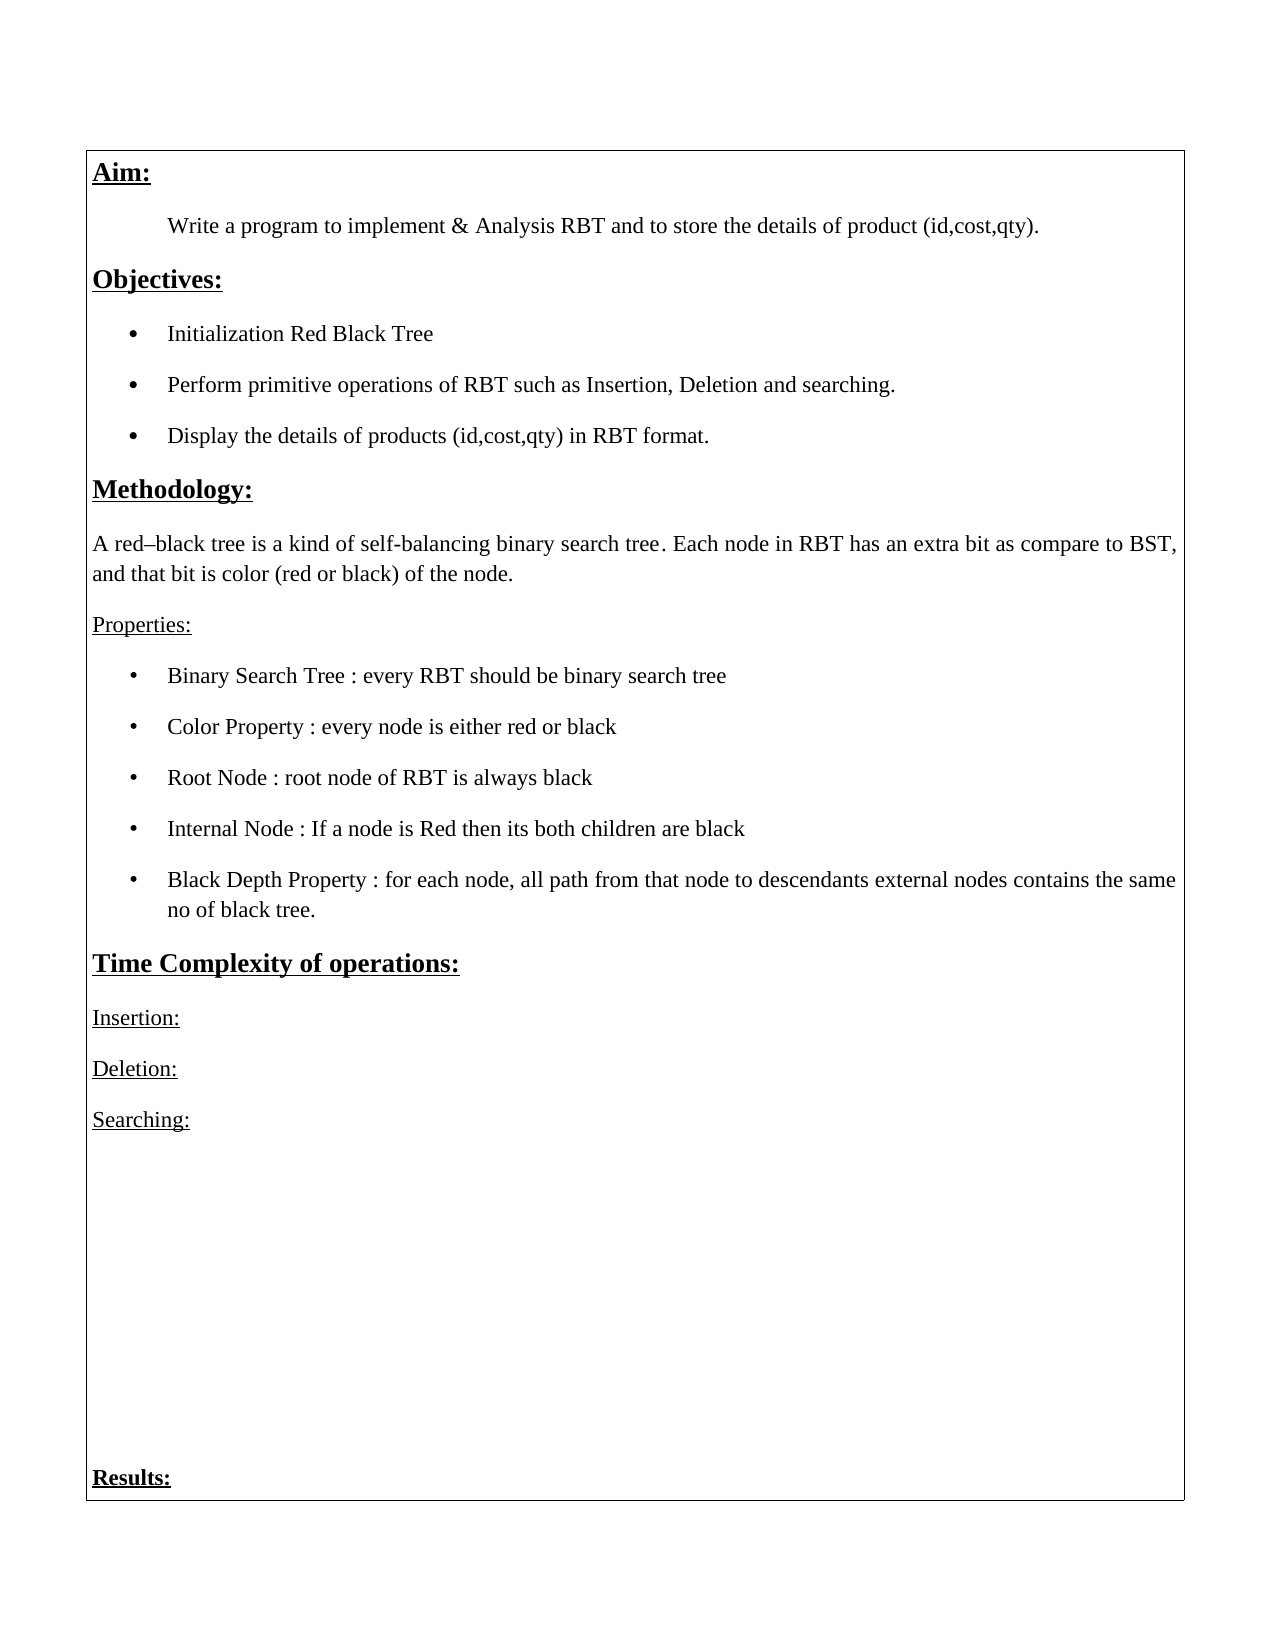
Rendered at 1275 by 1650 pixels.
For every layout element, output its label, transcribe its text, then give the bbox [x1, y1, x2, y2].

list Black Depth Property : for each node, all path from that node to descendants external nodes contains the same no of black tree. [129, 866, 1178, 923]
list Internal Node : If a node is Red then its both children are black [129, 815, 1178, 842]
list Initialization Red Black Tree [129, 320, 1178, 347]
list Root Node : root node of RBT is always black [129, 764, 1178, 791]
text Write a program to implement & Analysis RBT and to store the details of product (id,cost,qty). [92, 213, 1178, 239]
text Searching: [92, 1106, 1178, 1133]
text Objectives: [92, 264, 1178, 295]
text Results: [92, 1463, 1178, 1490]
text Properties: [92, 611, 1178, 637]
text Deletion: [92, 1055, 1178, 1082]
text Methodology: [92, 473, 1178, 504]
text Aim: [92, 156, 1178, 187]
text A red–black tree is a kind of self-balancing binary search tree. Each node in RBT has an extra bit as compare to BST, and that bit is color (red or black) of the node. [92, 530, 1178, 586]
text Insertion: [92, 1004, 1178, 1031]
list Color Property : every node is either red or black [129, 713, 1178, 739]
list Display the details of products (id,cost,qty) in RBT format. [129, 422, 1178, 449]
list Perform primitive operations of RBT such as Insertion, Deletion and searching. [129, 371, 1178, 398]
text Time Complexity of operations: [92, 948, 1178, 979]
list Binary Search Tree : every RBT should be binary search tree [129, 662, 1178, 688]
